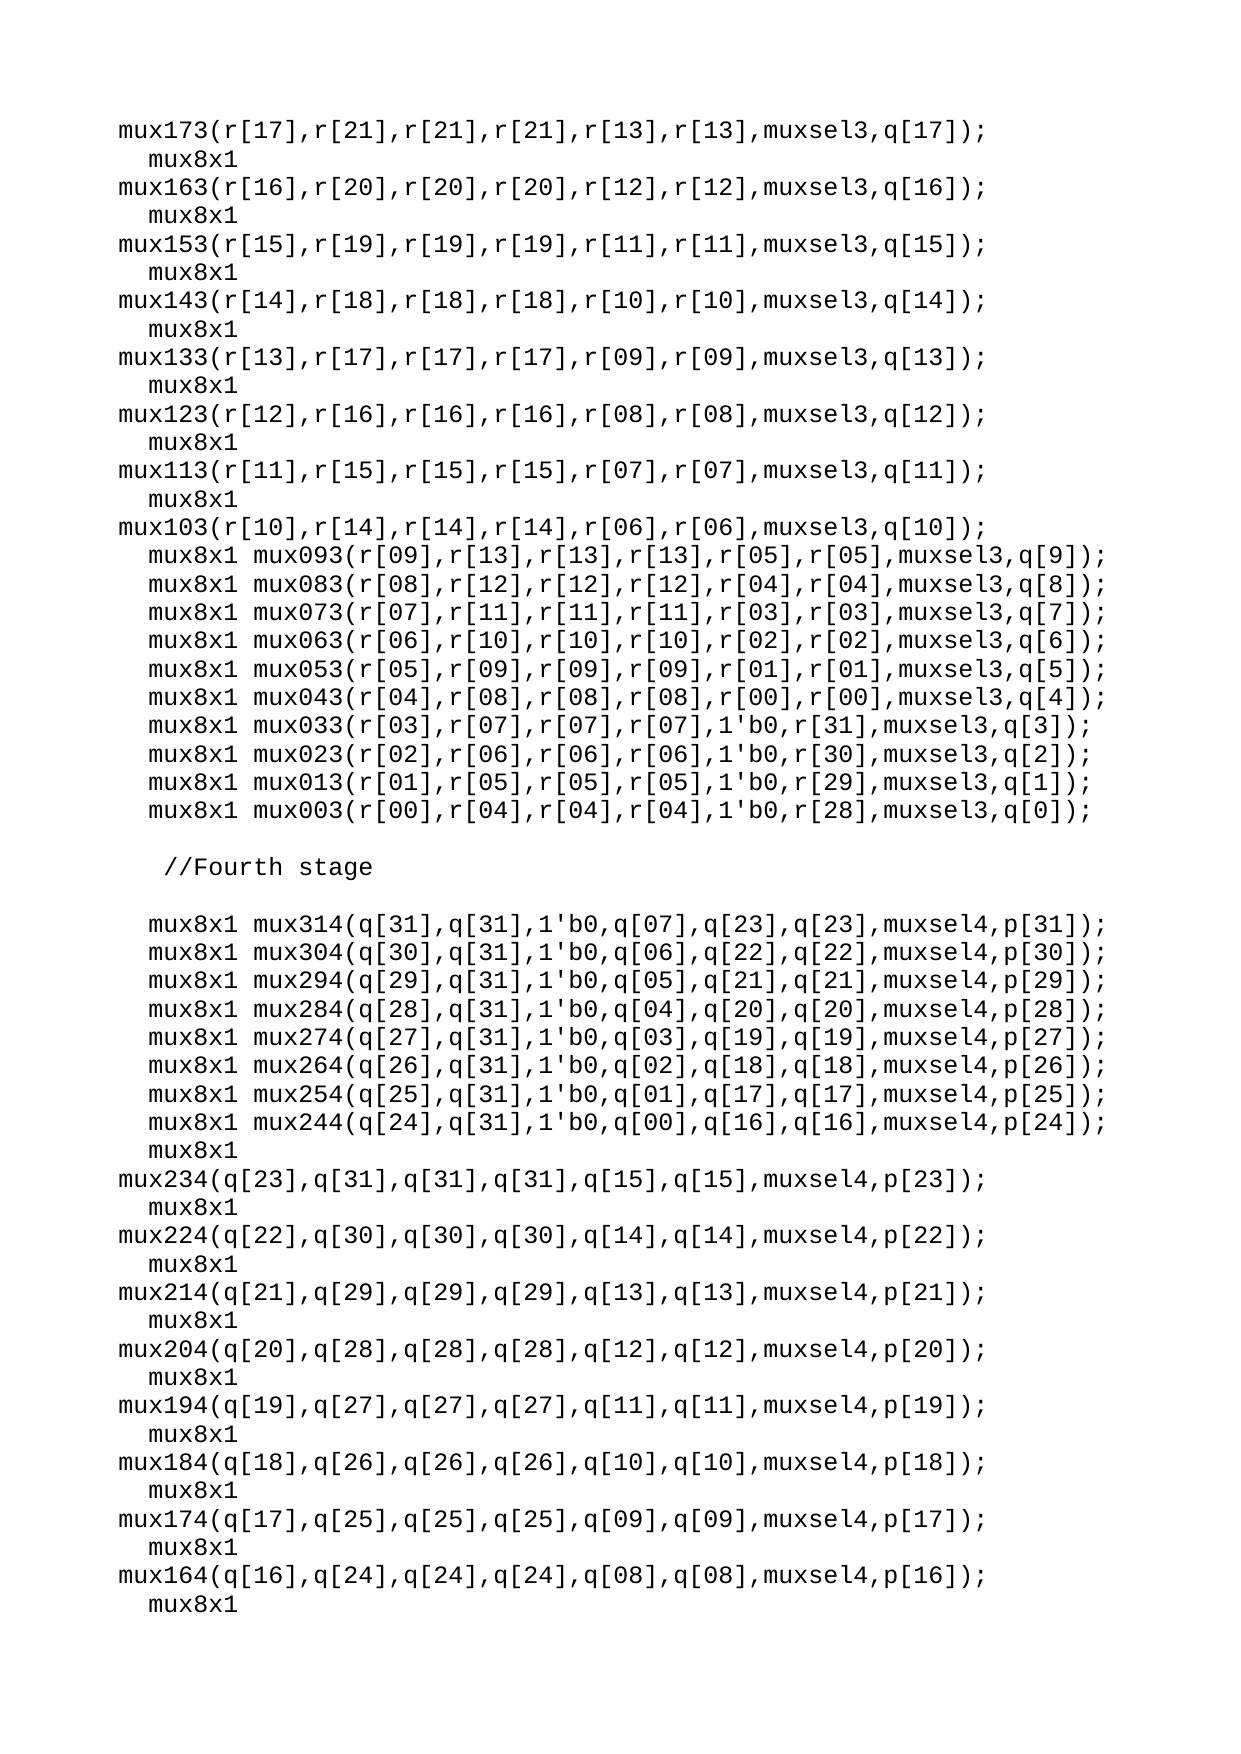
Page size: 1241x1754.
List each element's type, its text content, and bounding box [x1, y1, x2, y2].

text mux8x1 mux163(r[16],r[20],r[20],r[20],r[12],r[12],muxsel3,q[16]); [118, 146, 1122, 203]
text mux8x1 mux003(r[00],r[04],r[04],r[04],1'b0,r[28],muxsel3,q[0]); [118, 798, 1122, 826]
text mux8x1 mux113(r[11],r[15],r[15],r[15],r[07],r[07],muxsel3,q[11]); [118, 430, 1122, 486]
text mux8x1 mux204(q[20],q[28],q[28],q[28],q[12],q[12],muxsel4,p[20]); [118, 1308, 1122, 1365]
text mux8x1 mux143(r[14],r[18],r[18],r[18],r[10],r[10],muxsel3,q[14]); [118, 260, 1122, 316]
text mux8x1 mux103(r[10],r[14],r[14],r[14],r[06],r[06],muxsel3,q[10]); [118, 486, 1122, 543]
text mux8x1 mux033(r[03],r[07],r[07],r[07],1'b0,r[31],muxsel3,q[3]); [118, 713, 1122, 741]
text mux8x1 mux194(q[19],q[27],q[27],q[27],q[11],q[11],muxsel4,p[19]); [118, 1365, 1122, 1421]
text mux8x1 mux123(r[12],r[16],r[16],r[16],r[08],r[08],muxsel3,q[12]); [118, 373, 1122, 430]
text mux8x1 mux043(r[04],r[08],r[08],r[08],r[00],r[00],muxsel3,q[4]); [118, 685, 1122, 713]
text mux8x1 mux073(r[07],r[11],r[11],r[11],r[03],r[03],muxsel3,q[7]); [118, 600, 1122, 628]
text mux8x1 mux153(r[15],r[19],r[19],r[19],r[11],r[11],muxsel3,q[15]); [118, 203, 1122, 260]
text mux8x1 mux224(q[22],q[30],q[30],q[30],q[14],q[14],muxsel4,p[22]); [118, 1195, 1122, 1251]
text mux8x1 [118, 1591, 1122, 1620]
text mux8x1 mux013(r[01],r[05],r[05],r[05],1'b0,r[29],muxsel3,q[1]); [118, 770, 1122, 798]
text mux8x1 mux023(r[02],r[06],r[06],r[06],1'b0,r[30],muxsel3,q[2]); [118, 741, 1122, 770]
text mux8x1 mux174(q[17],q[25],q[25],q[25],q[09],q[09],muxsel4,p[17]); [118, 1478, 1122, 1535]
text mux8x1 mux214(q[21],q[29],q[29],q[29],q[13],q[13],muxsel4,p[21]); [118, 1251, 1122, 1308]
text mux8x1 mux053(r[05],r[09],r[09],r[09],r[01],r[01],muxsel3,q[5]); [118, 656, 1122, 685]
text mux8x1 mux164(q[16],q[24],q[24],q[24],q[08],q[08],muxsel4,p[16]); [118, 1535, 1122, 1591]
text mux173(r[17],r[21],r[21],r[21],r[13],r[13],muxsel3,q[17]); [118, 118, 1122, 146]
text mux8x1 mux184(q[18],q[26],q[26],q[26],q[10],q[10],muxsel4,p[18]); [118, 1421, 1122, 1478]
text mux8x1 mux274(q[27],q[31],1'b0,q[03],q[19],q[19],muxsel4,p[27]); [118, 1025, 1122, 1053]
text mux8x1 mux093(r[09],r[13],r[13],r[13],r[05],r[05],muxsel3,q[9]); [118, 543, 1122, 571]
text mux8x1 mux244(q[24],q[31],1'b0,q[00],q[16],q[16],muxsel4,p[24]); [118, 1110, 1122, 1138]
text mux8x1 mux264(q[26],q[31],1'b0,q[02],q[18],q[18],muxsel4,p[26]); [118, 1053, 1122, 1081]
text mux8x1 mux133(r[13],r[17],r[17],r[17],r[09],r[09],muxsel3,q[13]); [118, 316, 1122, 373]
text mux8x1 mux063(r[06],r[10],r[10],r[10],r[02],r[02],muxsel3,q[6]); [118, 628, 1122, 656]
text //Fourth stage [118, 855, 1122, 883]
text mux8x1 mux083(r[08],r[12],r[12],r[12],r[04],r[04],muxsel3,q[8]); [118, 571, 1122, 600]
text mux8x1 mux254(q[25],q[31],1'b0,q[01],q[17],q[17],muxsel4,p[25]); [118, 1081, 1122, 1110]
text mux8x1 mux284(q[28],q[31],1'b0,q[04],q[20],q[20],muxsel4,p[28]); [118, 996, 1122, 1025]
text mux8x1 mux304(q[30],q[31],1'b0,q[06],q[22],q[22],muxsel4,p[30]); [118, 940, 1122, 968]
text mux8x1 mux314(q[31],q[31],1'b0,q[07],q[23],q[23],muxsel4,p[31]); [118, 911, 1122, 940]
text mux8x1 mux294(q[29],q[31],1'b0,q[05],q[21],q[21],muxsel4,p[29]); [118, 968, 1122, 996]
text mux8x1 mux234(q[23],q[31],q[31],q[31],q[15],q[15],muxsel4,p[23]); [118, 1138, 1122, 1195]
